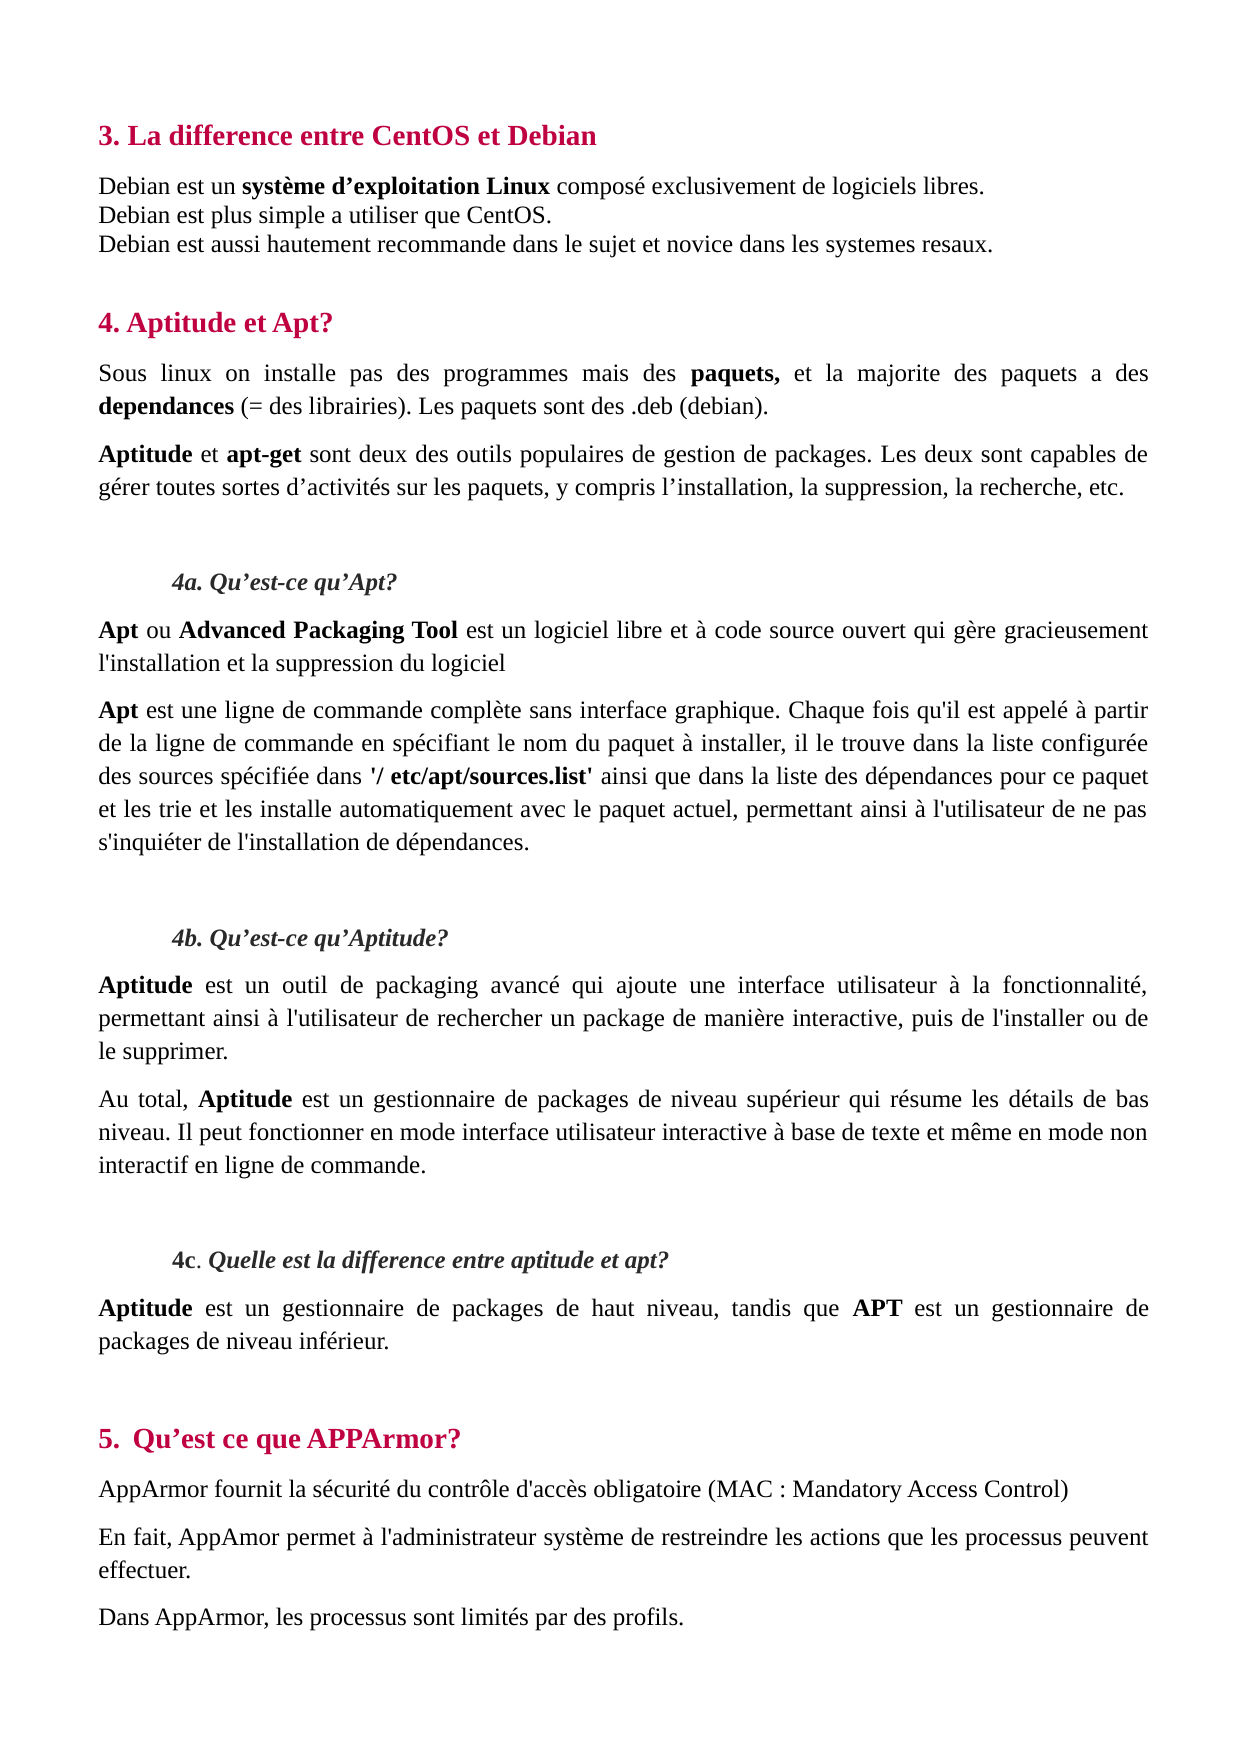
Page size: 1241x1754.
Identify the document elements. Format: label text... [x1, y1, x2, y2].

text Aptitude et apt-get sont deux des outils populaires de gestion de packages. Les deux sont capables de gérer toutes sortes d’activités sur les paquets, y compris l’installation, la suppression, la recherche, etc. [98, 439, 1149, 501]
text Debian est aussi hautement recommande dans le sujet et novice dans les systemes resaux. [98, 229, 1149, 257]
text 4a. Qu’est-ce qu’Apt? [98, 567, 1149, 596]
text Apt est une ligne de commande complète sans interface graphique. Chaque fois qu'il est appelé à partir de la ligne de commande en spécifiant le nom du paquet à installer, il le trouve dans la liste configurée des sources spécifiée dans '/ etc/apt/sources.list' ainsi que dans la liste des dépendances pour ce paquet et les trie et les installe automatiquement avec le paquet actuel, permettant ainsi à l'utilisateur de ne pas s'inquiéter de l'installation de dépendances. [98, 695, 1149, 856]
text Debian est plus simple a utiliser que CentOS. [98, 200, 1149, 229]
text 3. La difference entre CentOS et Debian [98, 118, 1149, 152]
text Apt ou Advanced Packaging Tool est un logiciel libre et à code source ouvert qui gère gracieusement l'installation et la suppression du logiciel [98, 615, 1149, 676]
text 4. Aptitude et Apt? [98, 305, 1149, 339]
text Dans AppArmor, les processus sont limités par des profils. [98, 1602, 1149, 1631]
text 5. Qu’est ce que APPArmor? [98, 1421, 1149, 1454]
text Sous linux on installe pas des programmes mais des paquets, et la majorite des paquets a des dependances (= des librairies). Les paquets sont des .deb (debian). [98, 358, 1149, 420]
text Au total, Aptitude est un gestionnaire de packages de niveau supérieur qui résume les détails de bas niveau. Il peut fonctionner en mode interface utilisateur interactive à base de texte et même en mode non interactif en ligne de commande. [98, 1084, 1149, 1179]
text 4b. Qu’est-ce qu’Aptitude? [98, 923, 1149, 951]
text Debian est un système d’exploitation Linux composé exclusivement de logiciels libres. [98, 171, 1149, 200]
text AppArmor fournit la sécurité du contrôle d'accès obligatoire (MAC : Mandatory Access Control) [98, 1474, 1149, 1503]
text En fait, AppAmor permet à l'administrateur système de restreindre les actions que les processus peuvent effectuer. [98, 1522, 1149, 1583]
text 4c. Quelle est la difference entre aptitude et apt? [98, 1245, 1149, 1274]
text Aptitude est un outil de packaging avancé qui ajoute une interface utilisateur à la fonctionnalité, permettant ainsi à l'utilisateur de rechercher un package de manière interactive, puis de l'installer ou de le supprimer. [98, 970, 1149, 1065]
text Aptitude est un gestionnaire de packages de haut niveau, tandis que APT est un gestionnaire de packages de niveau inférieur. [98, 1293, 1149, 1354]
